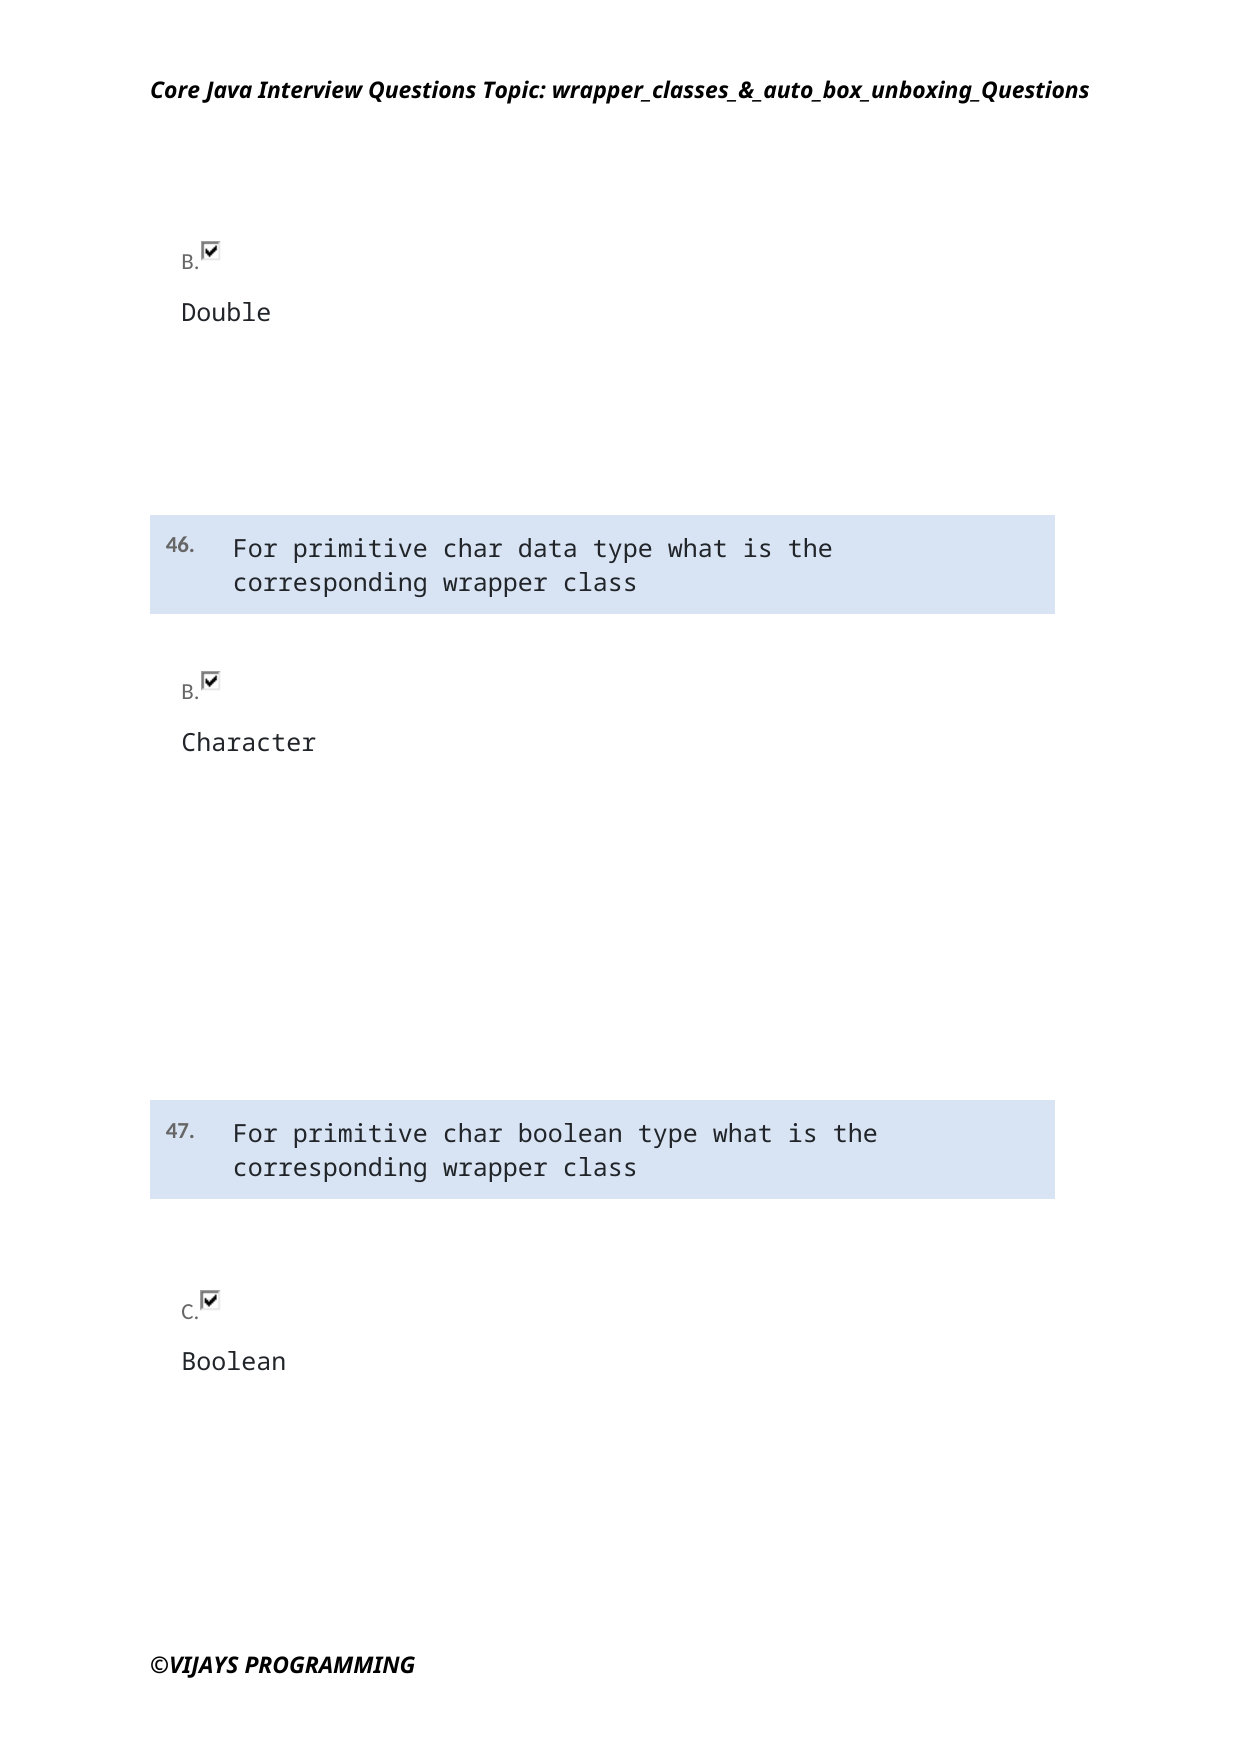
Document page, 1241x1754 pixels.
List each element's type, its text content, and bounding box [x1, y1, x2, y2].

table_cell [150, 150, 1090, 514]
table_cell For primitive char data type what is the corresponding wrapper class [217, 515, 1055, 614]
table_header [181, 1249, 291, 1283]
table_cell 46. [150, 515, 217, 614]
table_header [181, 166, 277, 234]
table_header 47. [150, 1100, 217, 1199]
table_header [181, 948, 319, 1016]
table_cell [1055, 515, 1090, 614]
table_header [181, 1016, 250, 1084]
table_header B. Character [181, 664, 319, 861]
table_cell [150, 1200, 1090, 1530]
table_header [1055, 1100, 1090, 1199]
table_header C. Boolean [181, 1283, 291, 1446]
table_cell [150, 614, 1090, 1100]
table_header [181, 363, 277, 431]
table_header [181, 1215, 291, 1249]
table_header [181, 1446, 250, 1514]
table_header For primitive char boolean type what is the corresponding wrapper class [217, 1100, 1055, 1199]
table_header B. Double [181, 234, 277, 362]
table_header [181, 431, 250, 499]
table_header [181, 630, 250, 664]
table_header [181, 861, 250, 948]
